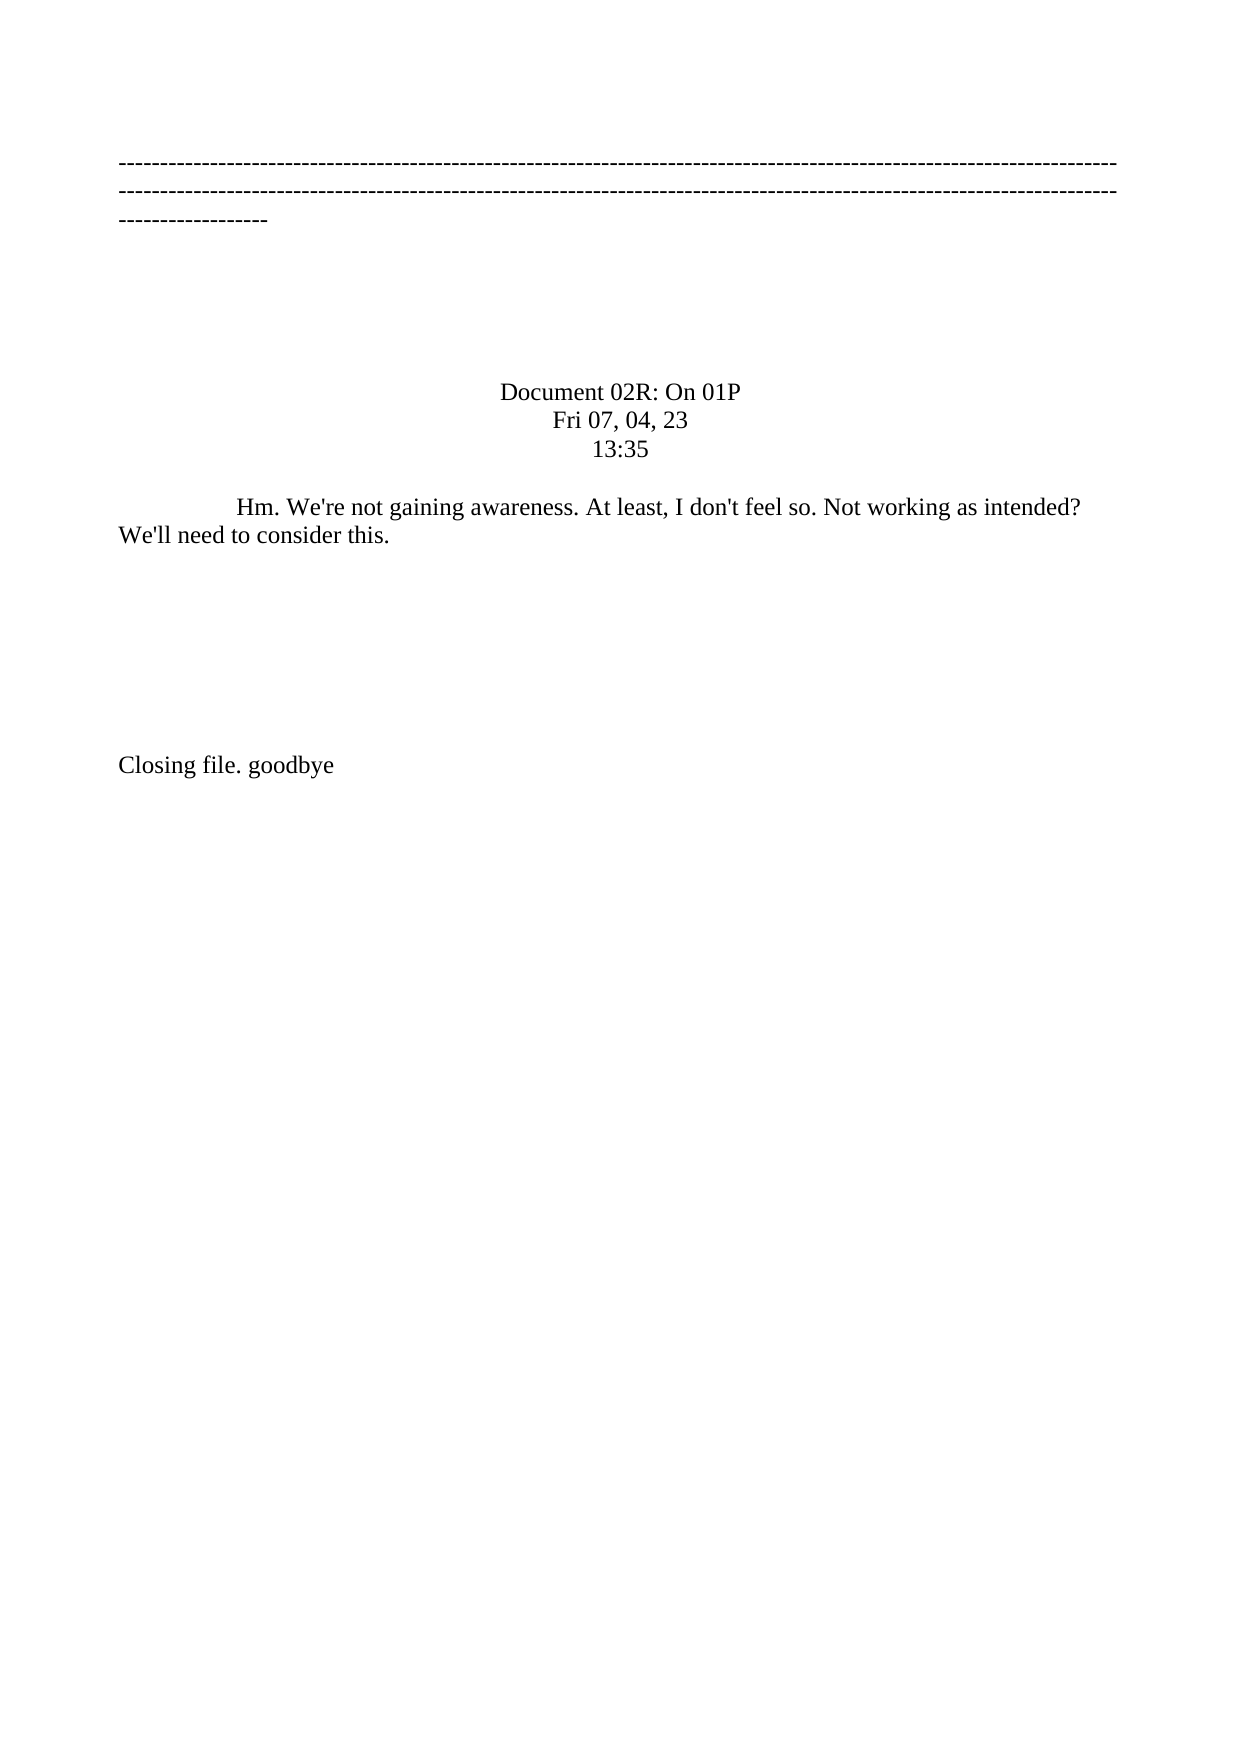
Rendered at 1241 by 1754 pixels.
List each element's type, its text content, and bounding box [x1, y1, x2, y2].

text Document 02R: On 01P [118, 377, 1122, 406]
text Closing file. goodbye [118, 751, 1122, 779]
text Hm. We're not gaining awareness. At least, I don't feel so. Not working as intended? We'll need to consider this. [118, 492, 1122, 549]
text ------------------------------------------------------------------------------------------------------------------------------------------------------------------------------------------------------------------------------------------------------------------ [118, 147, 1122, 233]
text 13:35 [118, 434, 1122, 463]
text Fri 07, 04, 23 [118, 406, 1122, 434]
